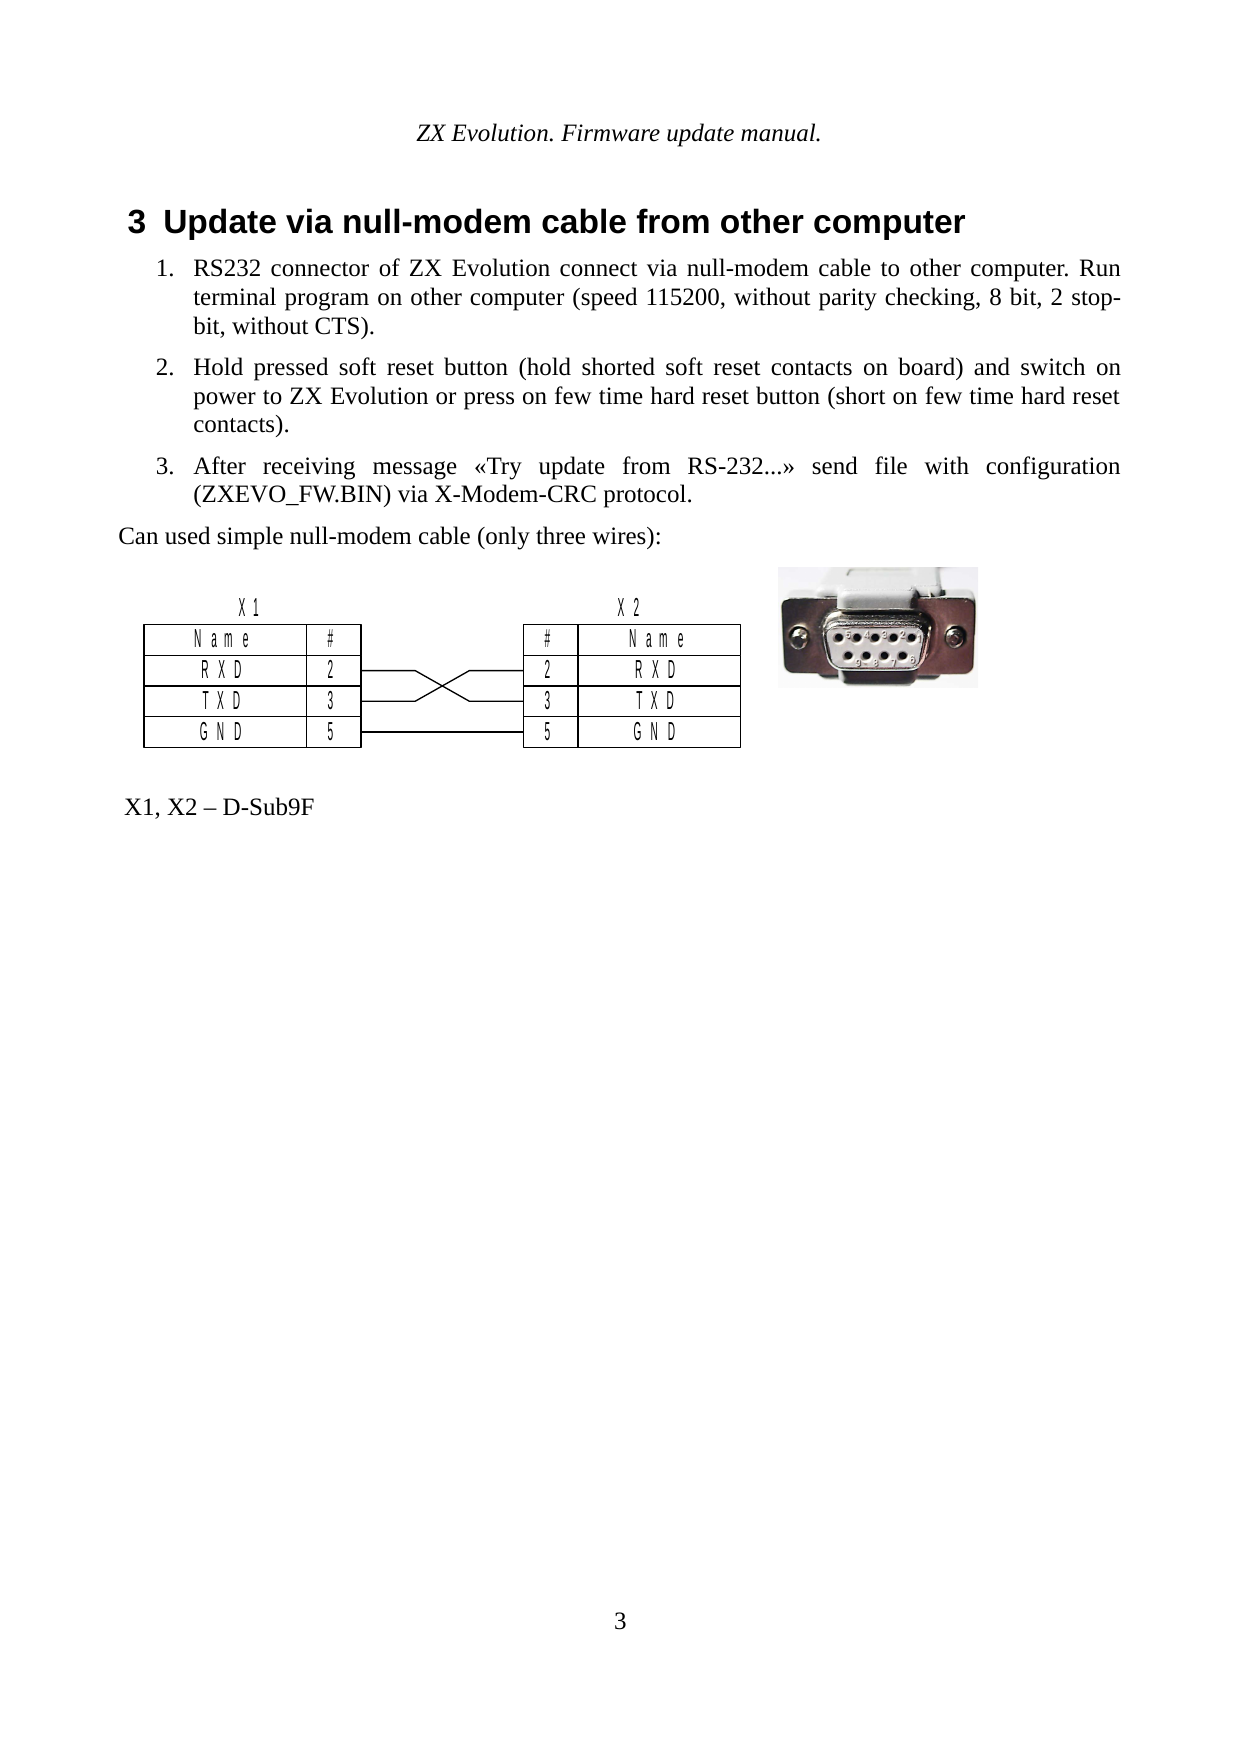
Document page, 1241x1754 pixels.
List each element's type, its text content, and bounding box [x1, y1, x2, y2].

text Can used simple null-modem cable (only three wires): [118, 521, 1122, 549]
list Hold pressed soft reset button (hold shorted soft reset contacts on board) and switch on power to ZX Evolution or press on few time hard reset button (short on few time hard reset contacts). [156, 352, 1122, 438]
table_header [772, 562, 1123, 894]
subtitle Update via null-modem cable from other computer [118, 202, 1122, 241]
table_header X1, X2 – D-Sub9F [118, 562, 772, 894]
picture [778, 567, 979, 688]
list After receiving message «Try update from RS-232...» send file with configuration (ZXEVO_FW.BIN) via X-Modem-CRC protocol. [156, 451, 1122, 508]
list RS232 connector of ZX Evolution connect via null-modem cable to other computer. Run terminal program on other computer (speed 115200, without parity checking, 8 bit, 2 stop-bit, without CTS). [156, 253, 1122, 339]
